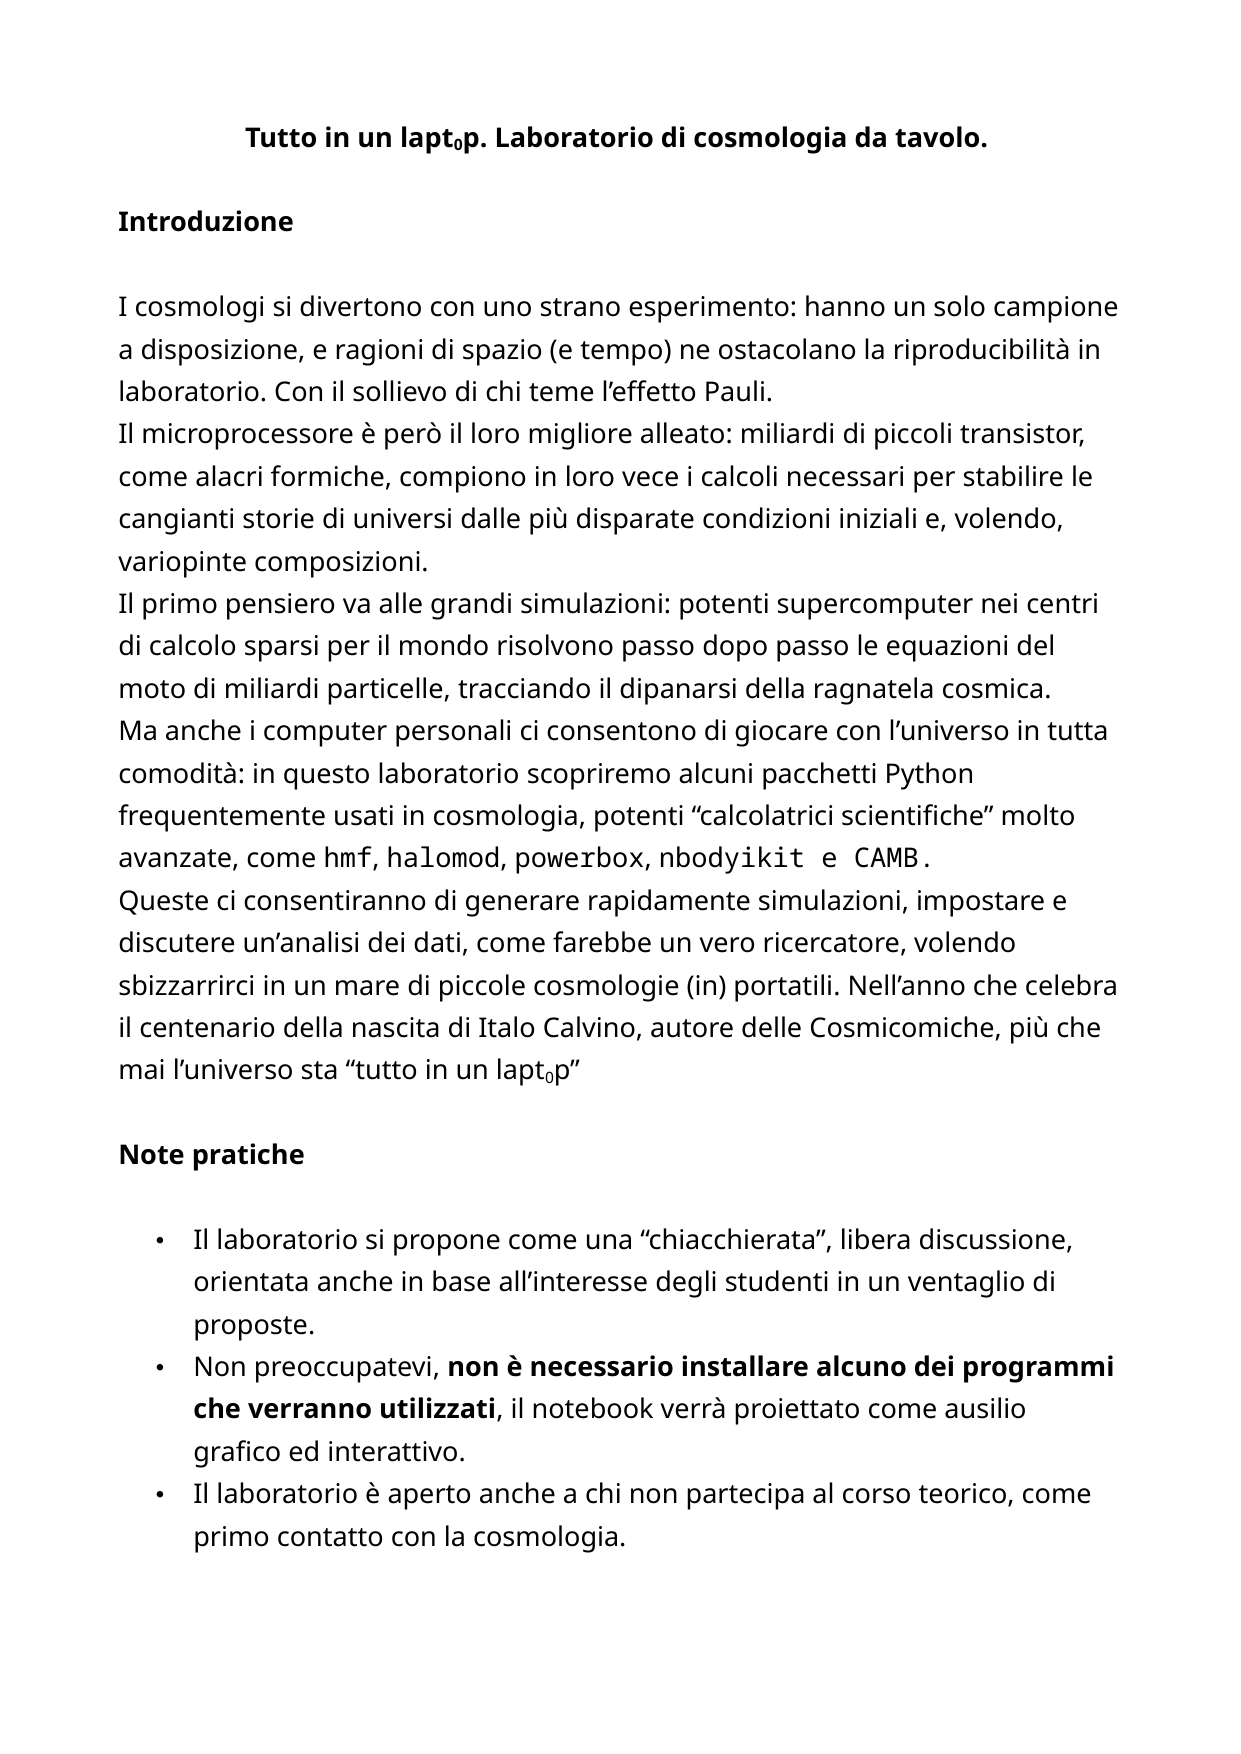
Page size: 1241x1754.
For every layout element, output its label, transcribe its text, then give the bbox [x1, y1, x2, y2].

text Queste ci consentiranno di generare rapidamente simulazioni, impostare e discutere un’analisi dei dati, come farebbe un vero ricercatore, volendo sbizzarrirci in un mare di piccole cosmologie (in) portatili. Nell’anno che celebra il centenario della nascita di Italo Calvino, autore delle Cosmicomiche, più che mai l’universo sta “tutto in un lapt0p” [118, 881, 1122, 1088]
list Il laboratorio è aperto anche a chi non partecipa al corso teorico, come primo contatto con la cosmologia. [156, 1475, 1122, 1554]
list Non preoccupatevi, non è necessario installare alcuno dei programmi che verranno utilizzati, il notebook verrà proiettato come ausilio grafico ed interattivo. [156, 1348, 1122, 1469]
text Il microprocessore è però il loro migliore alleato: miliardi di piccoli transistor, come alacri formiche, compiono in loro vece i calcoli necessari per stabilire le cangianti storie di universi dalle più disparate condizioni iniziali e, volendo, variopinte composizioni. [118, 415, 1122, 579]
text Introduzione [118, 203, 1122, 240]
text Tutto in un lapt0p. Laboratorio di cosmologia da tavolo. [118, 118, 1122, 155]
text I cosmologi si divertono con uno strano esperimento: hanno un solo campione a disposizione, e ragioni di spazio (e tempo) ne ostacolano la riproducibilità in laboratorio. Con il sollievo di chi teme l’effetto Pauli. [118, 288, 1122, 409]
text Ma anche i computer personali ci consentono di giocare con l’universo in tutta comodità: in questo laboratorio scopriremo alcuni pacchetti Python frequentemente usati in cosmologia, potenti “calcolatrici scientifiche” molto avanzate, come hmf, halomod, powerbox, nbodyikit e CAMB. [118, 712, 1122, 876]
list Il laboratorio si propone come una “chiacchierata”, libera discussione, orientata anche in base all’interesse degli studenti in un ventaglio di proposte. [156, 1220, 1122, 1342]
text Note pratiche [118, 1136, 1122, 1172]
text Il primo pensiero va alle grandi simulazioni: potenti supercomputer nei centri di calcolo sparsi per il mondo risolvono passo dopo passo le equazioni del moto di miliardi particelle, tracciando il dipanarsi della ragnatela cosmica. [118, 584, 1122, 706]
